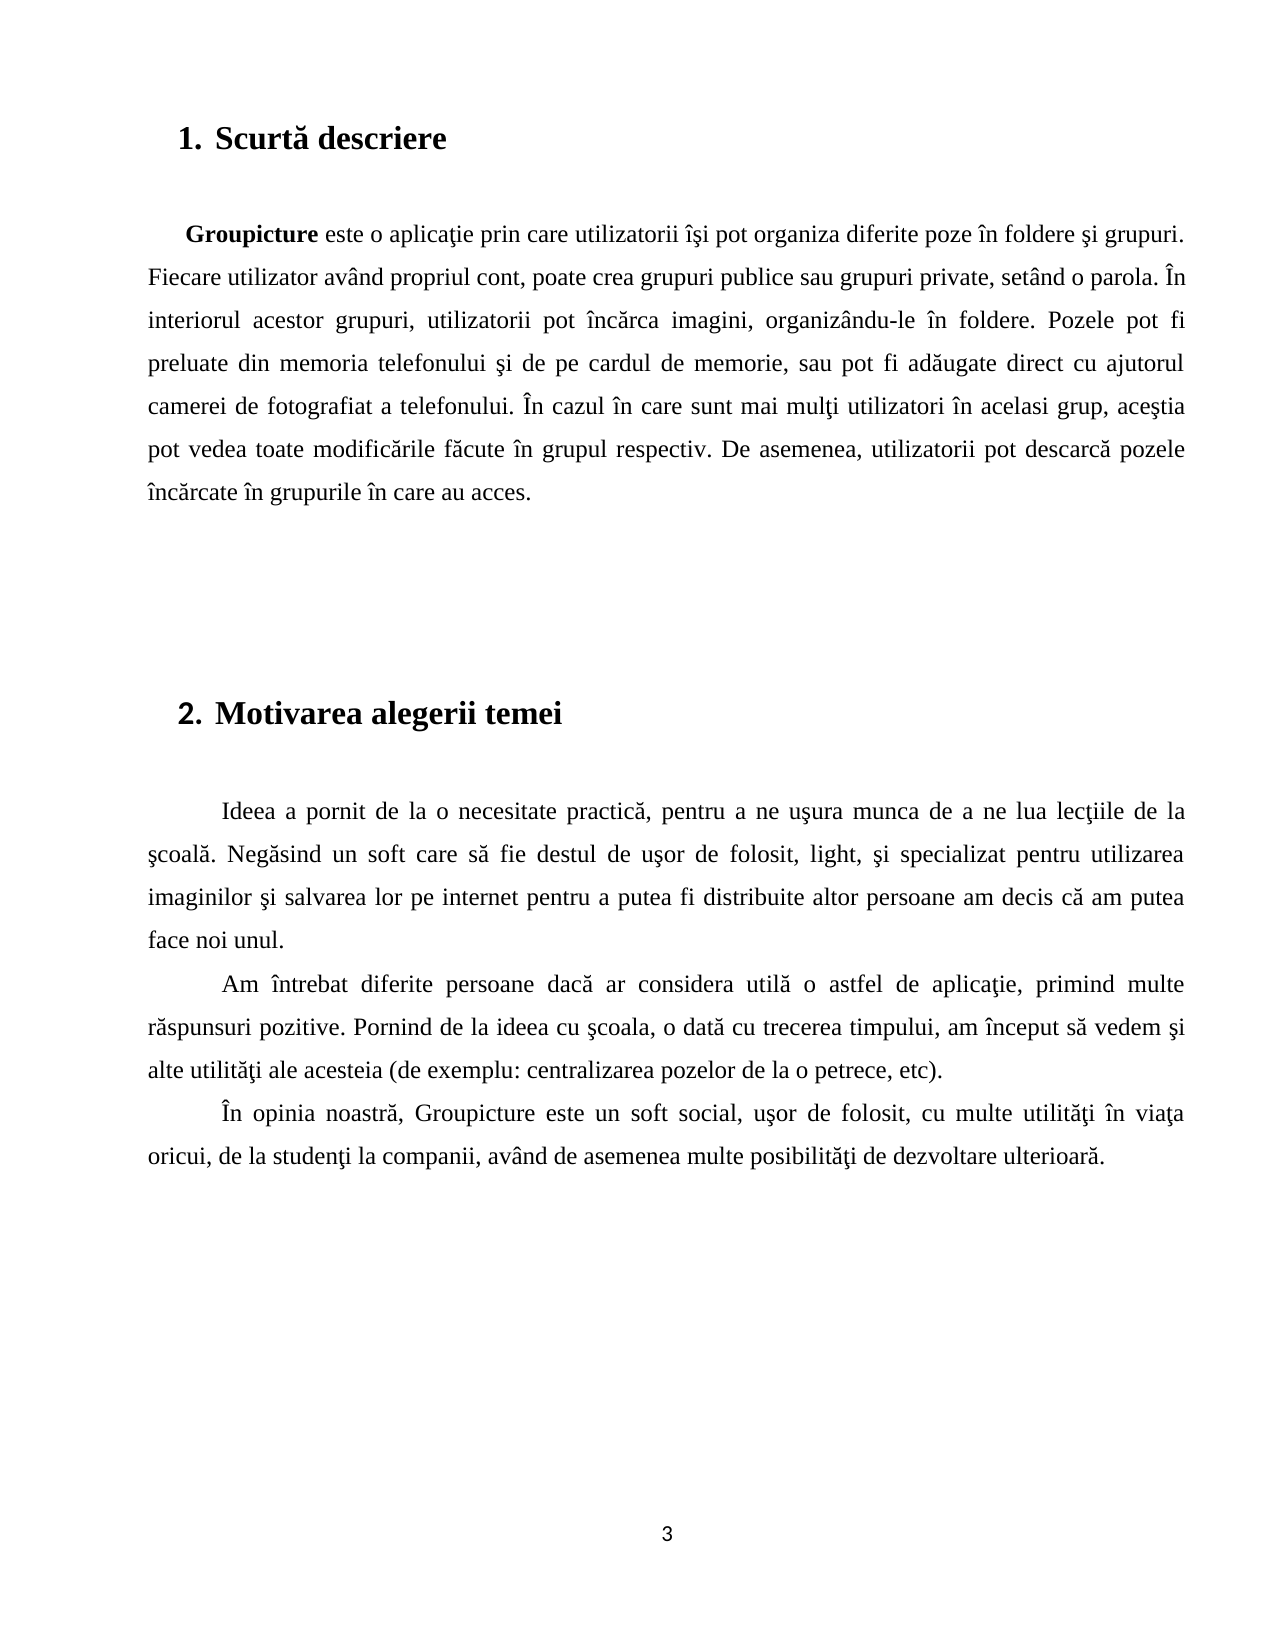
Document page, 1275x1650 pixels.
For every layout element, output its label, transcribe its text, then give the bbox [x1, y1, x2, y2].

list Scurtă descriere [177, 118, 1186, 156]
text Ideea a pornit de la o necesitate practică, pentru a ne uşura munca de a ne lua lecţiile de la şcoală. Negăsind un soft care să fie destul de uşor de folosit, light, şi specializat pentru utilizarea imaginilor şi salvarea lor pe internet pentru a putea fi distribuite altor persoane am decis că am putea face noi unul. [148, 796, 1186, 954]
list Motivarea alegerii temei [177, 692, 1186, 733]
text Groupicture este o aplicaţie prin care utilizatorii îşi pot organiza diferite poze în foldere şi grupuri. Fiecare utilizator având propriul cont, poate crea grupuri publice sau grupuri private, setând o parola. În interiorul acestor grupuri, utilizatorii pot încărca imagini, organizându-le în foldere. Pozele pot fi preluate din memoria telefonului şi de pe cardul de memorie, sau pot fi adăugate direct cu ajutorul camerei de fotografiat a telefonului. În cazul în care sunt mai mulţi utilizatori în acelasi grup, aceştia pot vedea toate modificările făcute în grupul respectiv. De asemenea, utilizatorii pot descarcă pozele încărcate în grupurile în care au acces. [148, 219, 1186, 506]
text În opinia noastră, Groupicture este un soft social, uşor de folosit, cu multe utilităţi în viaţa oricui, de la studenţi la companii, având de asemenea multe posibilităţi de dezvoltare ulterioară. [148, 1098, 1186, 1170]
text Am întrebat diferite persoane dacă ar considera utilă o astfel de aplicaţie, primind multe răspunsuri pozitive. Pornind de la ideea cu şcoala, o dată cu trecerea timpului, am început să vedem şi alte utilităţi ale acesteia (de exemplu: centralizarea pozelor de la o petrece, etc). [148, 969, 1186, 1084]
